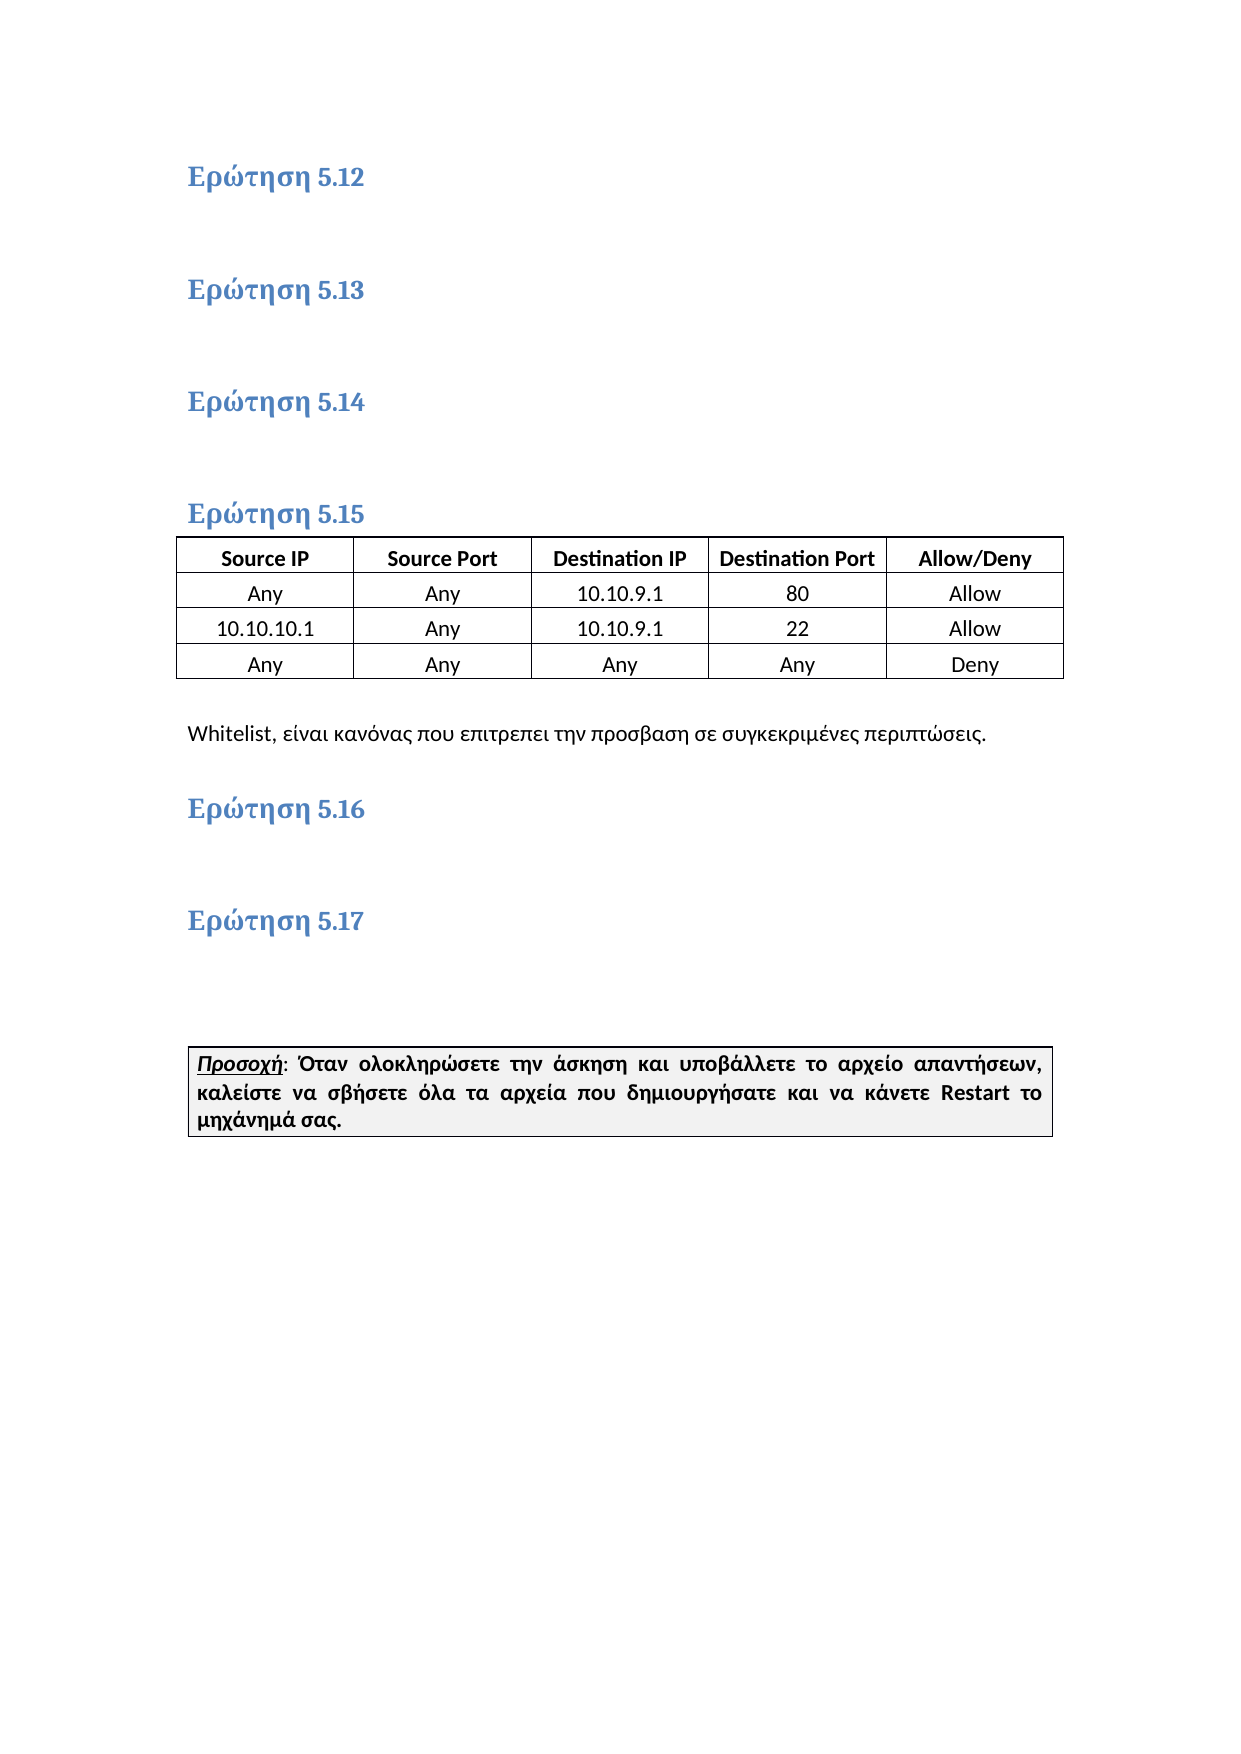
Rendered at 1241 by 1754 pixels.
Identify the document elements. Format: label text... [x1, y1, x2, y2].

subtitle Ερώτηση 5.15 [187, 499, 1053, 530]
table_header Source Port [354, 538, 531, 572]
table_cell 10.10.10.1 [177, 608, 353, 642]
subtitle Ερώτηση 5.14 [187, 387, 1053, 418]
table_header Allow/Deny [887, 538, 1063, 572]
table_header Destination Port [709, 538, 886, 572]
table_cell 22 [709, 608, 886, 642]
table_cell 80 [709, 573, 886, 607]
table_header Source IP [177, 538, 353, 572]
table_cell Any [709, 644, 886, 678]
subtitle Ερώτηση 5.16 [187, 794, 1053, 825]
subtitle Ερώτηση 5.13 [187, 275, 1053, 306]
table_cell 10.10.9.1 [532, 608, 708, 642]
table_cell Any [532, 644, 708, 678]
table_header Destination IP [532, 538, 708, 572]
table_cell Any [177, 644, 353, 678]
text Whitelist, είναι κανόνας που επιτρεπει την προσβαση σε συγκεκριμένες περιπτώσεις. [187, 719, 1053, 747]
table_cell Any [177, 573, 353, 607]
subtitle Ερώτηση 5.17 [187, 906, 1053, 937]
table_cell Any [354, 644, 531, 678]
subtitle Ερώτηση 5.12 [187, 162, 1053, 194]
table_cell Allow [887, 573, 1063, 607]
table_cell Any [354, 573, 531, 607]
table_cell 10.10.9.1 [532, 573, 708, 607]
table_cell Deny [887, 644, 1063, 678]
text Προσοχή: Όταν ολοκληρώσετε την άσκηση και υποβάλλετε το αρχείο απαντήσεων, καλείστε να σβήσετε όλα τα αρχεία που δημιουργήσατε και να κάνετε Restart το μηχάνημά σας. [189, 1048, 1052, 1136]
table_cell Any [354, 608, 531, 642]
table_cell Allow [887, 608, 1063, 642]
